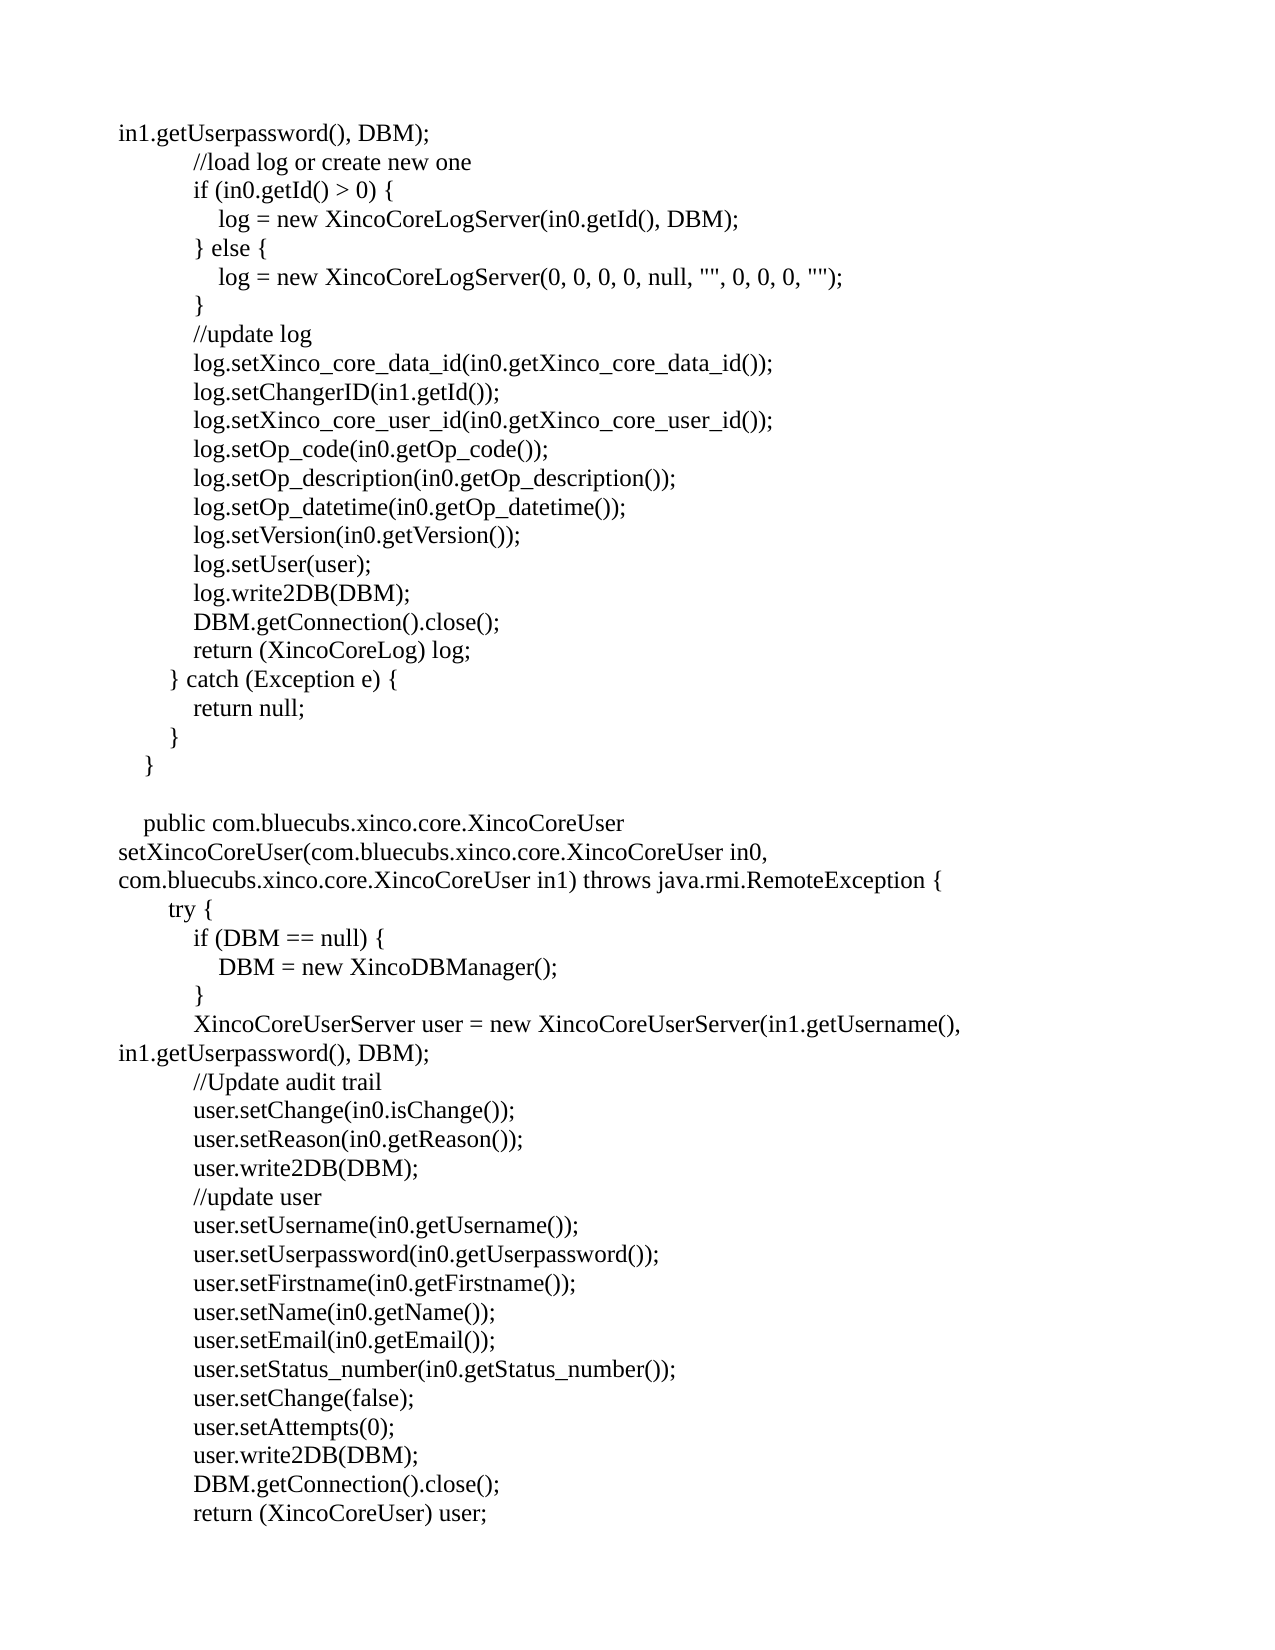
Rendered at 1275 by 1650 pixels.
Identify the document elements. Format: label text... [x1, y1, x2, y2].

text XincoCoreUserServer user = new XincoCoreUserServer(in1.getUsername(), in1.getUserpassword(), DBM); [118, 1009, 1157, 1067]
text log.setOp_description(in0.getOp_description()); [118, 463, 1157, 492]
text if (in0.getId() > 0) { [118, 176, 1157, 204]
text //update log [118, 319, 1157, 348]
text return null; [118, 693, 1157, 722]
text DBM = new XincoDBManager(); [118, 952, 1157, 981]
text return (XincoCoreUser) user; [118, 1498, 1157, 1527]
text log.setXinco_core_data_id(in0.getXinco_core_data_id()); [118, 348, 1157, 377]
text public com.bluecubs.xinco.core.XincoCoreUser setXincoCoreUser(com.bluecubs.xinco.core.XincoCoreUser in0, com.bluecubs.xinco.core.XincoCoreUser in1) throws java.rmi.RemoteException { [118, 808, 1157, 894]
text user.setUsername(in0.getUsername()); [118, 1211, 1157, 1239]
text } else { [118, 233, 1157, 262]
text user.setName(in0.getName()); [118, 1297, 1157, 1326]
text } [118, 751, 1157, 779]
text log.write2DB(DBM); [118, 578, 1157, 607]
text log.setUser(user); [118, 549, 1157, 578]
text return (XincoCoreLog) log; [118, 636, 1157, 664]
text log.setChangerID(in1.getId()); [118, 377, 1157, 406]
text DBM.getConnection().close(); [118, 607, 1157, 636]
text user.setReason(in0.getReason()); [118, 1124, 1157, 1153]
text } [118, 291, 1157, 319]
text //Update audit trail [118, 1067, 1157, 1096]
text try { [118, 894, 1157, 923]
text user.setChange(false); [118, 1383, 1157, 1412]
text log = new XincoCoreLogServer(0, 0, 0, 0, null, "", 0, 0, 0, ""); [118, 262, 1157, 291]
text //update user [118, 1182, 1157, 1211]
text if (DBM == null) { [118, 923, 1157, 952]
text DBM.getConnection().close(); [118, 1469, 1157, 1498]
text user.setChange(in0.isChange()); [118, 1096, 1157, 1124]
text } catch (Exception e) { [118, 664, 1157, 693]
text log.setXinco_core_user_id(in0.getXinco_core_user_id()); [118, 406, 1157, 434]
text user.setFirstname(in0.getFirstname()); [118, 1268, 1157, 1297]
text in1.getUserpassword(), DBM); [118, 118, 1157, 147]
text log.setOp_datetime(in0.getOp_datetime()); [118, 492, 1157, 521]
text } [118, 981, 1157, 1009]
text log.setVersion(in0.getVersion()); [118, 521, 1157, 549]
text user.setEmail(in0.getEmail()); [118, 1326, 1157, 1354]
text user.setStatus_number(in0.getStatus_number()); [118, 1354, 1157, 1383]
text } [118, 722, 1157, 751]
text user.setAttempts(0); [118, 1412, 1157, 1441]
text //load log or create new one [118, 147, 1157, 176]
text log.setOp_code(in0.getOp_code()); [118, 434, 1157, 463]
text user.setUserpassword(in0.getUserpassword()); [118, 1239, 1157, 1268]
text log = new XincoCoreLogServer(in0.getId(), DBM); [118, 204, 1157, 233]
text user.write2DB(DBM); [118, 1153, 1157, 1182]
text user.write2DB(DBM); [118, 1441, 1157, 1469]
